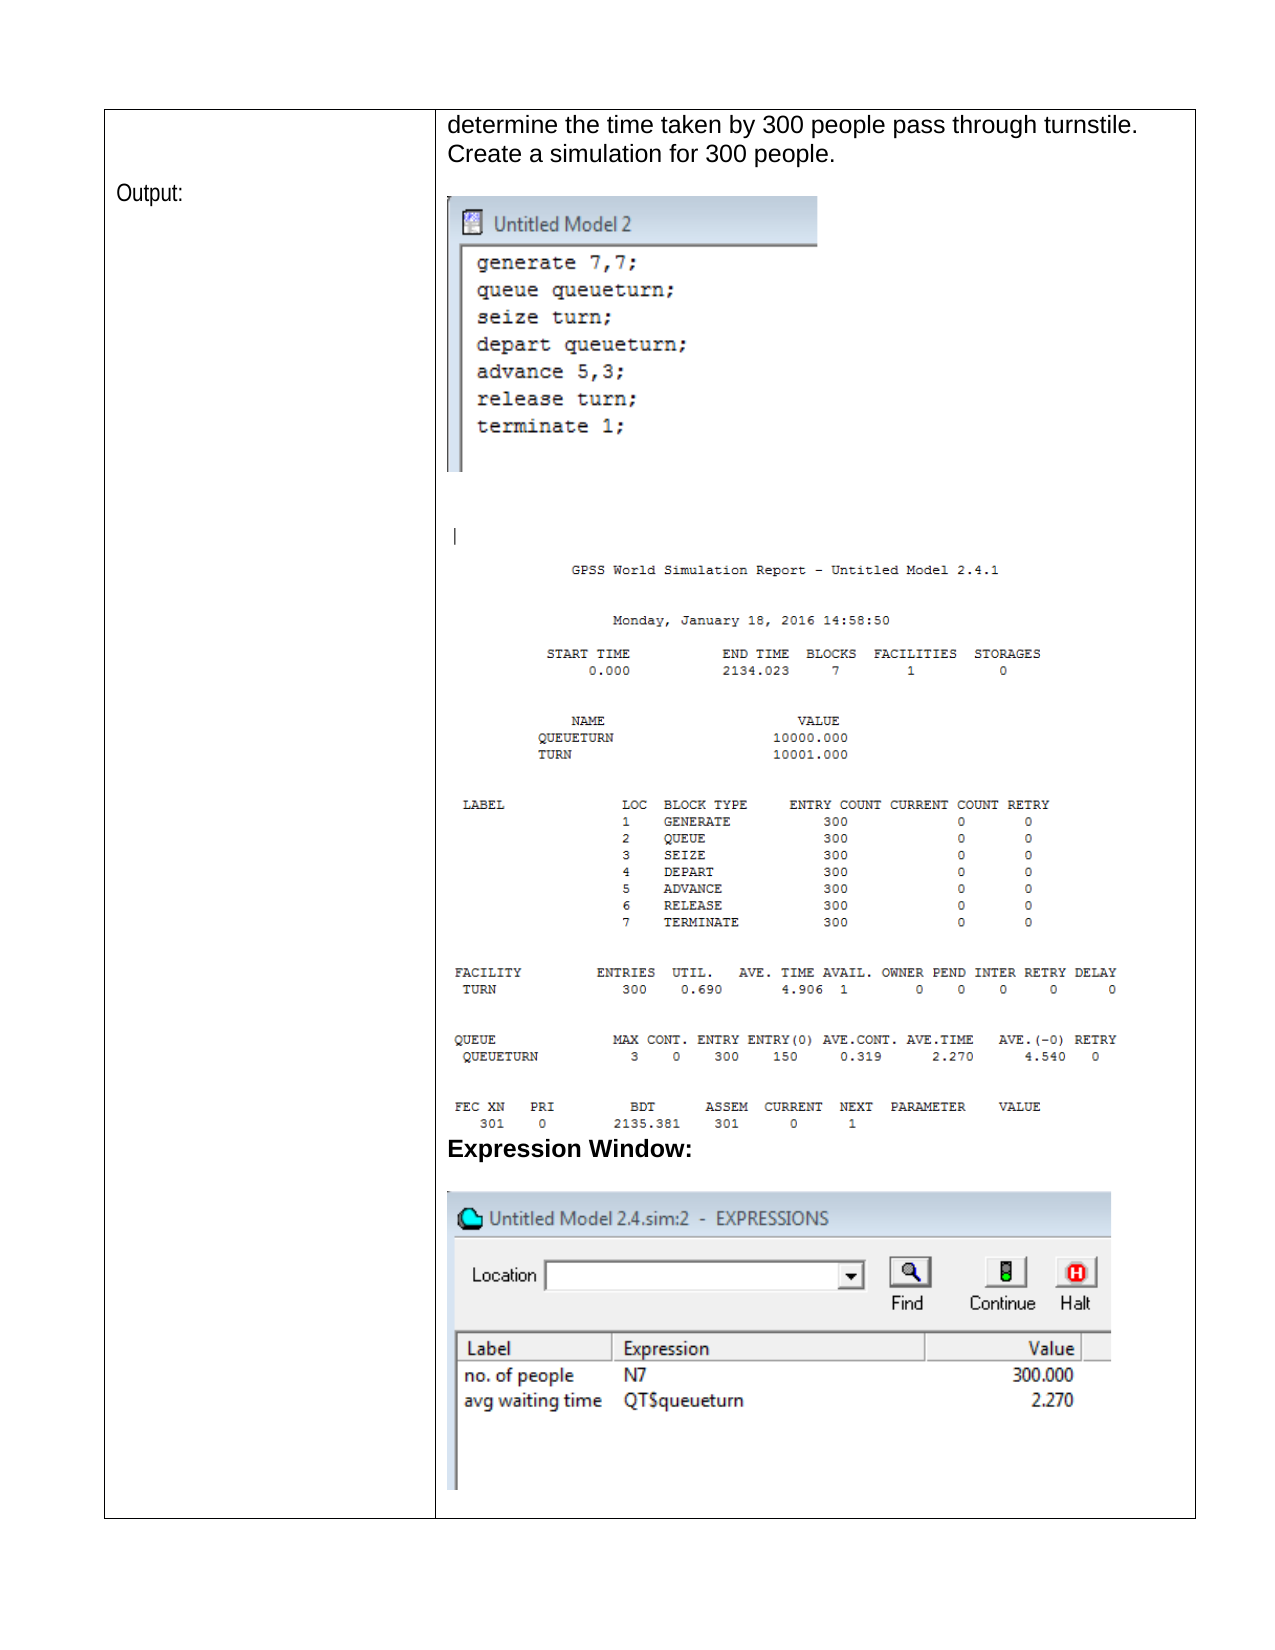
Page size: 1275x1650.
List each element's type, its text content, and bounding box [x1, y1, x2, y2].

table_cell Output: [105, 110, 435, 1518]
table_cell determine the time taken by 300 people pass through turnstile. Create a simulation for 300 people. Expression Window: [436, 110, 1195, 1518]
picture [447, 528, 1129, 1134]
picture [447, 1191, 1112, 1490]
picture [447, 196, 818, 472]
